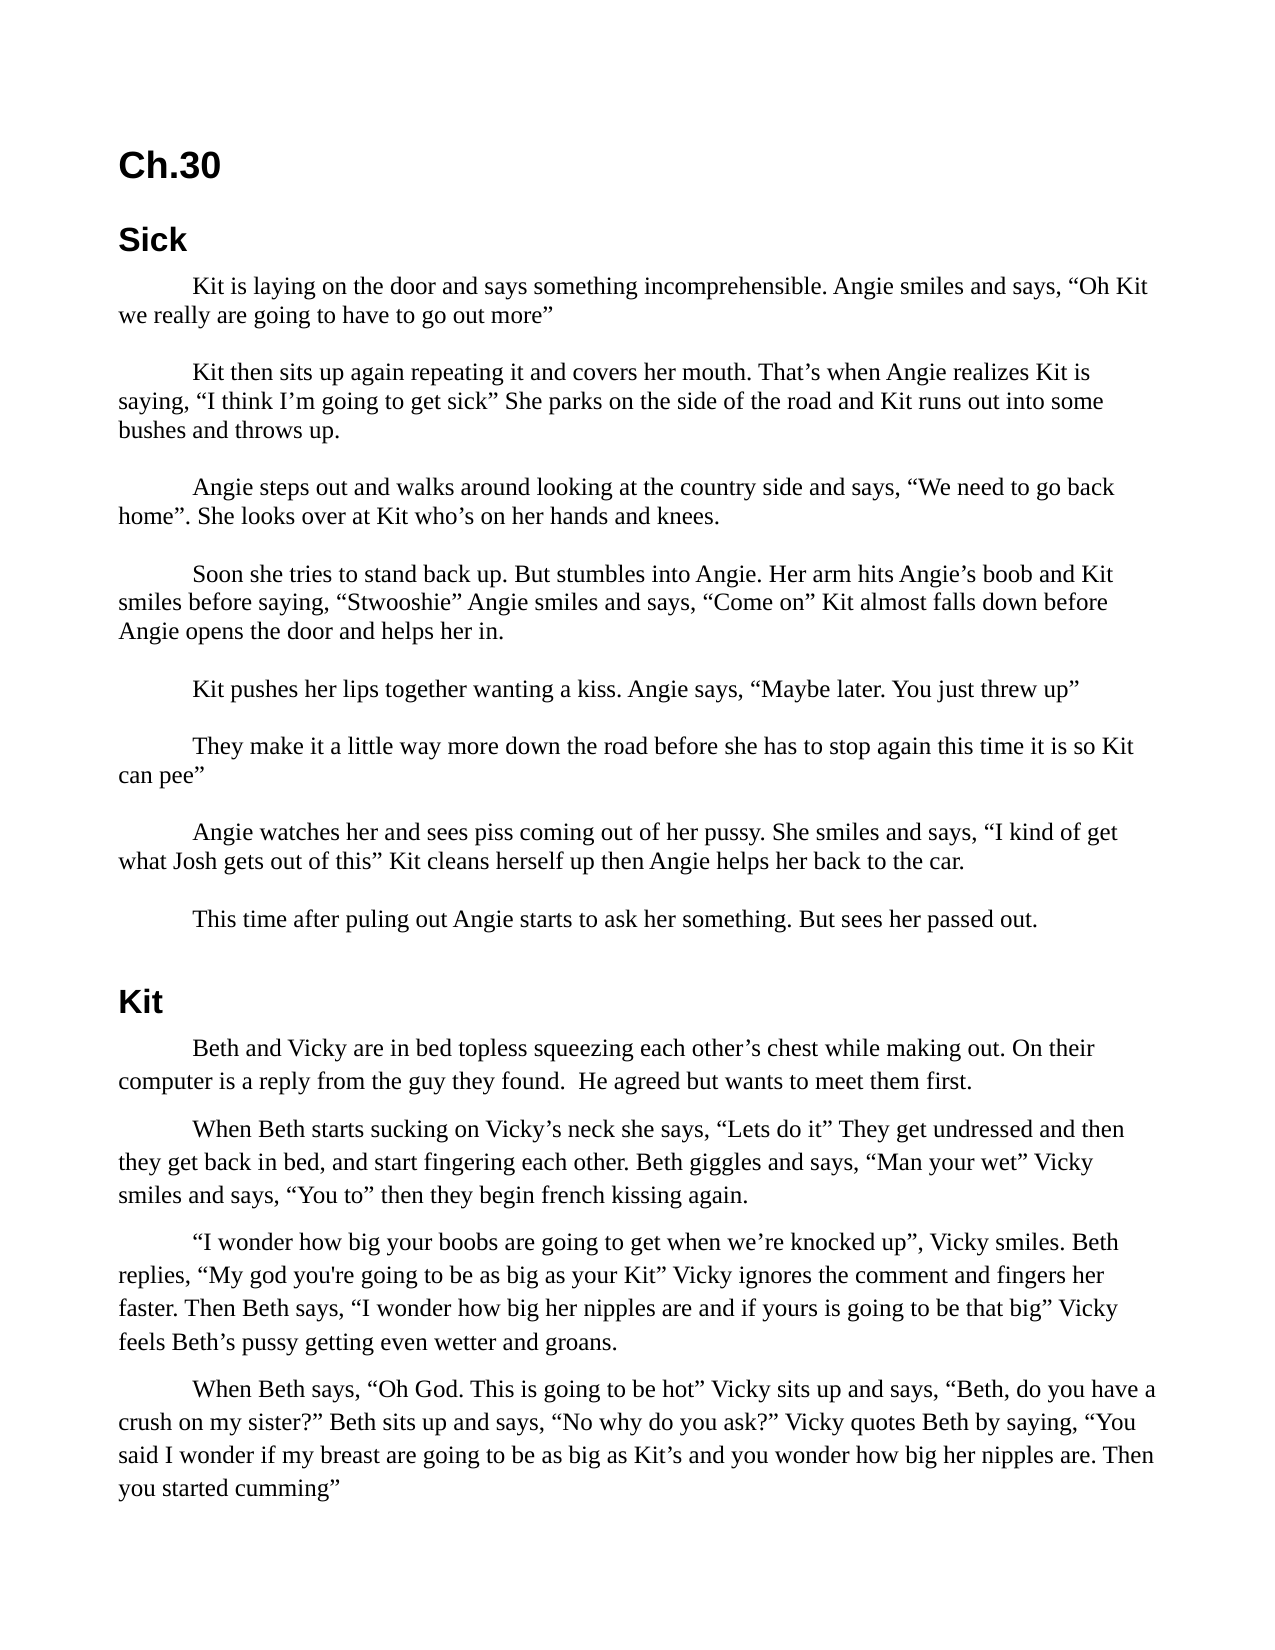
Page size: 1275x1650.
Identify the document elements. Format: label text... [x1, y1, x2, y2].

subtitle Kit [118, 982, 1157, 1021]
text They make it a little way more down the road before she has to stop again this time it is so Kit can pee” [118, 731, 1157, 789]
text Beth and Vicky are in bed topless squeezing each other’s chest while making out. On their computer is a reply from the guy they found. He agreed but wants to meet them first. [118, 1033, 1157, 1095]
text Angie watches her and sees piss coming out of her pussy. She smiles and says, “I kind of get what Josh gets out of this” Kit cleans herself up then Angie helps her back to the car. [118, 817, 1157, 875]
text This time after puling out Angie starts to ask her something. But sees her passed out. [118, 904, 1157, 932]
text Kit then sits up again repeating it and covers her mouth. That’s when Angie realizes Kit is saying, “I think I’m going to get sick” She parks on the side of the road and Kit runs out into some bushes and throws up. [118, 357, 1157, 444]
text Kit pushes her lips together wanting a kiss. Angie says, “Maybe later. You just threw up” [118, 674, 1157, 702]
text Soon she tries to stand back up. But stumbles into Angie. Her arm hits Angie’s boob and Kit smiles before saying, “Stwooshie” Angie smiles and says, “Come on” Kit almost falls down before Angie opens the door and helps her in. [118, 559, 1157, 645]
subtitle Ch.30 [118, 143, 1157, 187]
text When Beth says, “Oh God. This is going to be hot” Vicky sits up and says, “Beth, do you have a crush on my sister?” Beth sits up and says, “No why do you ask?” Vicky quotes Beth by saying, “You said I wonder if my breast are going to be as big as Kit’s and you wonder how big her nipples are. Then you started cumming” [118, 1374, 1157, 1502]
text Kit is laying on the door and says something incomprehensible. Angie smiles and says, “Oh Kit we really are going to have to go out more” [118, 271, 1157, 329]
subtitle Sick [118, 220, 1157, 259]
text When Beth starts sucking on Vicky’s neck she says, “Lets do it” They get undressed and then they get back in bed, and start fingering each other. Beth giggles and says, “Man your wet” Vicky smiles and says, “You to” then they begin french kissing again. [118, 1114, 1157, 1209]
text Angie steps out and walks around looking at the country side and says, “We need to go back home”. She looks over at Kit who’s on her hands and knees. [118, 472, 1157, 530]
text “I wonder how big your boobs are going to get when we’re knocked up”, Vicky smiles. Beth replies, “My god you're going to be as big as your Kit” Vicky ignores the comment and fingers her faster. Then Beth says, “I wonder how big her nipples are and if yours is going to be that big” Vicky feels Beth’s pussy getting even wetter and groans. [118, 1227, 1157, 1355]
